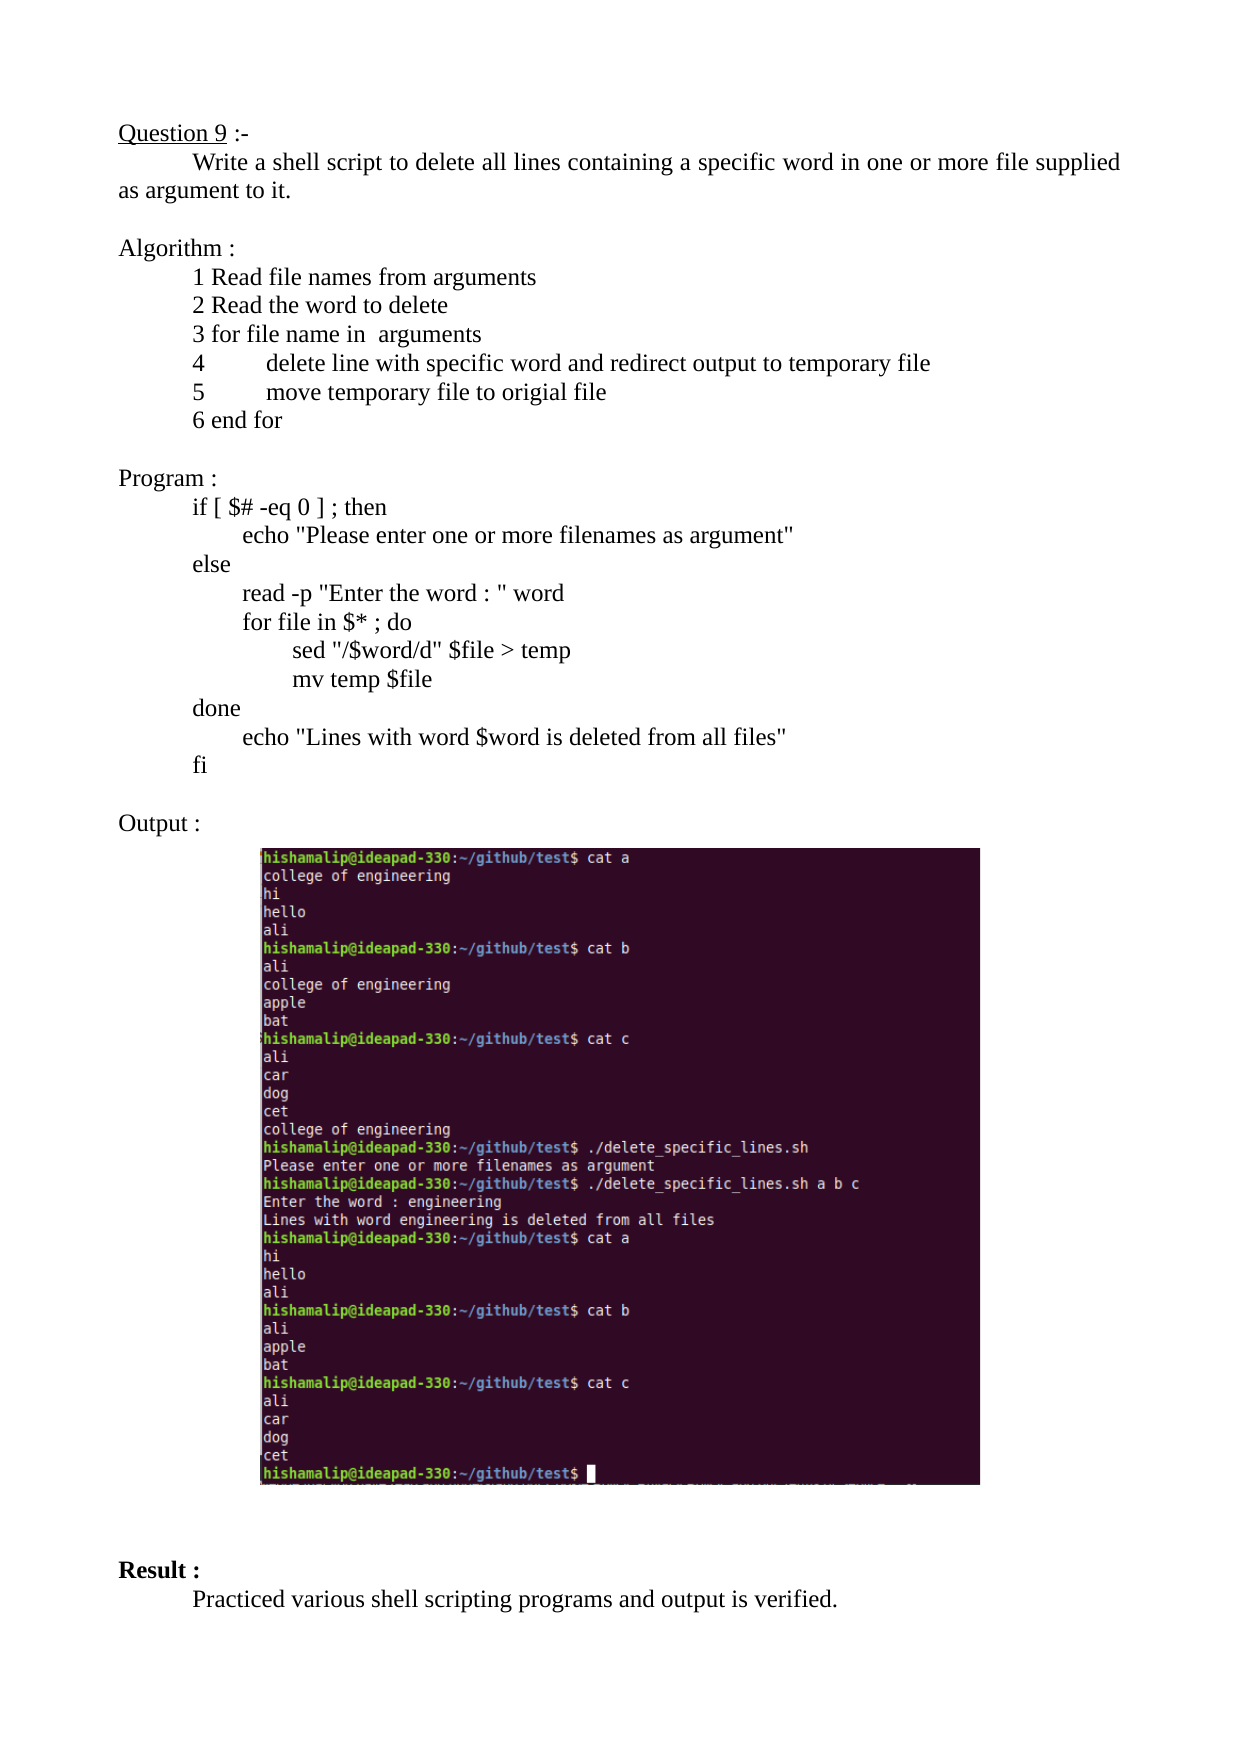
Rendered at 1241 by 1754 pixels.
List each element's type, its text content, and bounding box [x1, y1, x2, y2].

text for file in $* ; do [118, 607, 1122, 636]
text Practiced various shell scripting programs and output is verified. [118, 1584, 1122, 1613]
text Result : [118, 1556, 1122, 1584]
text Algorithm : [118, 233, 1122, 262]
text echo "Please enter one or more filenames as argument" [118, 521, 1122, 549]
text 2 Read the word to delete [118, 291, 1122, 319]
text echo "Lines with word $word is deleted from all files" [118, 722, 1122, 751]
text 4 delete line with specific word and redirect output to temporary file [118, 348, 1122, 377]
text Output : [118, 808, 1122, 837]
text Question 9 :- [118, 118, 1122, 147]
picture [260, 848, 981, 1485]
text fi [118, 751, 1122, 779]
text else [118, 549, 1122, 578]
text 1 Read file names from arguments [118, 262, 1122, 291]
text 3 for file name in arguments [118, 319, 1122, 348]
text if [ $# -eq 0 ] ; then [118, 492, 1122, 521]
text Program : [118, 463, 1122, 492]
text sed "/$word/d" $file > temp [118, 636, 1122, 664]
text done [118, 693, 1122, 722]
text read -p "Enter the word : " word [118, 578, 1122, 607]
text mv temp $file [118, 664, 1122, 693]
text 5 move temporary file to origial file [118, 377, 1122, 406]
text Write a shell script to delete all lines containing a specific word in one or more file supplied as argument to it. [118, 147, 1122, 204]
text 6 end for [118, 406, 1122, 434]
